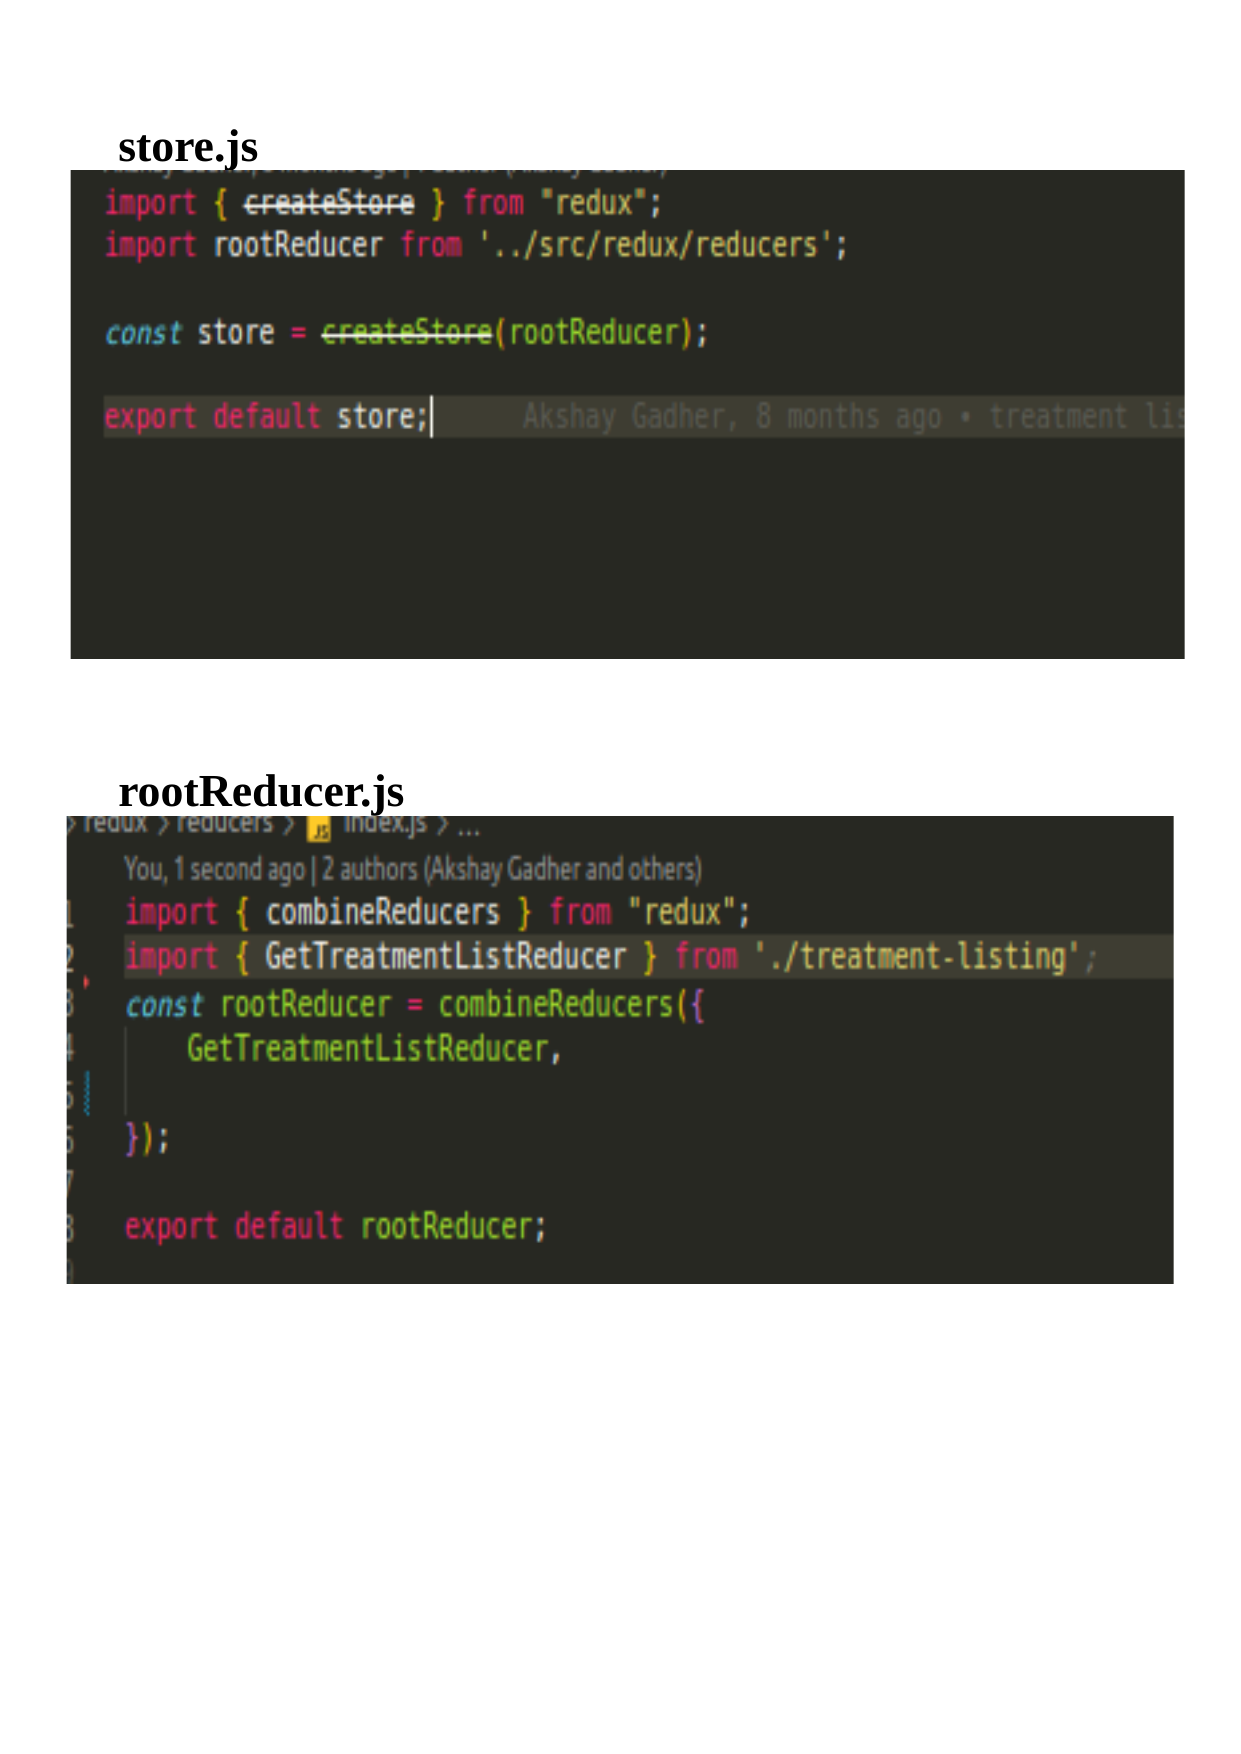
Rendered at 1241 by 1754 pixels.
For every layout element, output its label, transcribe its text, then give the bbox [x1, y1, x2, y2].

picture [70, 170, 1185, 659]
text store.js [118, 118, 1122, 170]
text rootReducer.js [118, 764, 1122, 816]
picture [66, 816, 1174, 1284]
